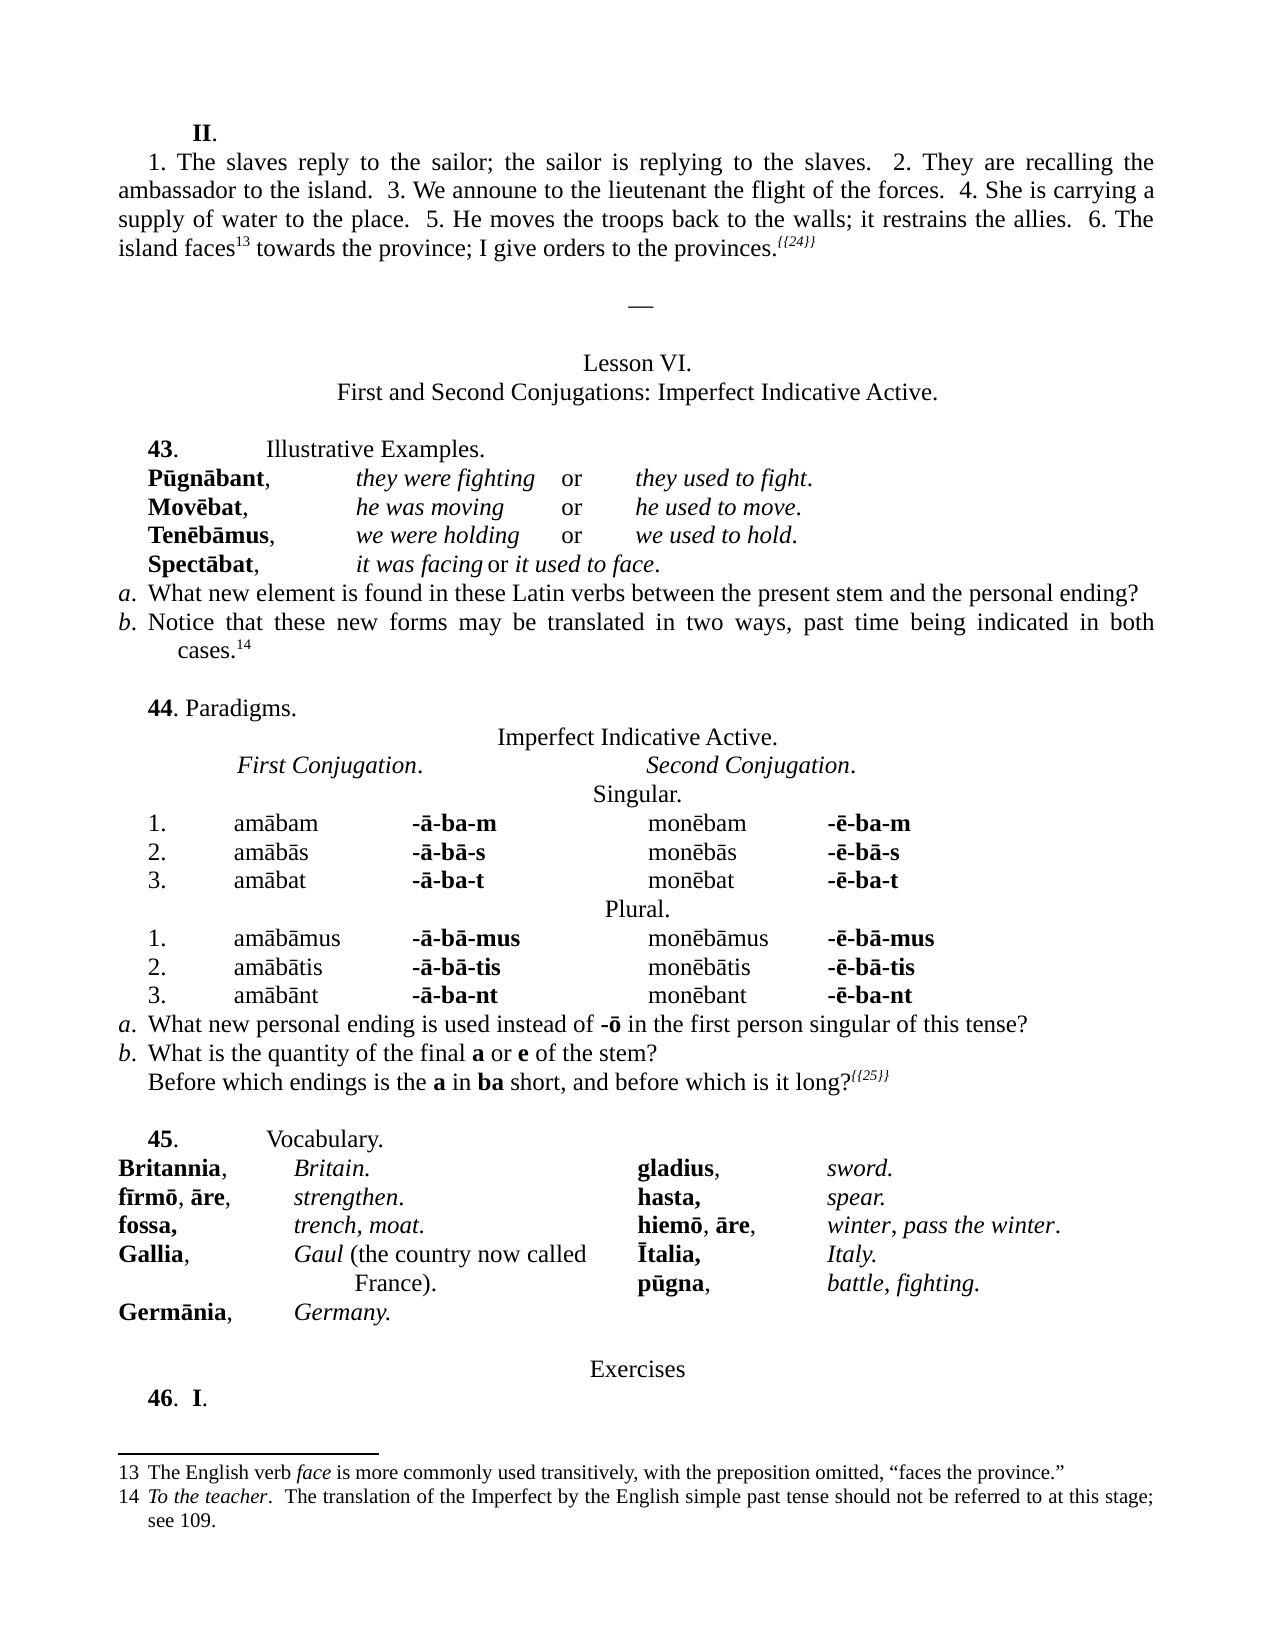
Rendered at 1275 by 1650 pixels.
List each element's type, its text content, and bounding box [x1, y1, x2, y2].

text pūgna, battle, fighting. [637, 1268, 1157, 1297]
text hasta, spear. [637, 1182, 1157, 1211]
text 44. Paradigms. [118, 693, 1157, 722]
text The English verb face is more commonly used transitively, with the preposition omitted, “faces the province.” [118, 1460, 1157, 1484]
text 3. amābānt -ā-ba-nt monēbant -ē-ba-nt [118, 981, 1157, 1009]
text 3. amābat -ā-ba-t monēbat -ē-ba-t [118, 866, 1157, 894]
text Movēbat, he was moving or he used to move. [118, 492, 1157, 521]
text — [118, 291, 1157, 319]
text b. Notice that these new forms may be translated in two ways, past time being indicated in both cases. [118, 607, 1157, 664]
text First and Second Conjugations: Imperfect Indicative Active. [118, 377, 1157, 406]
text 1. amābāmus -ā-bā-mus monēbāmus -ē-bā-mus [118, 923, 1157, 952]
text Before which endings is the a in ba short, and before which is it long?{{25}} [118, 1067, 1157, 1096]
text Lesson VI. [118, 348, 1157, 377]
text Gallia, Gaul (the country now called France). [118, 1239, 637, 1297]
text gladius, sword. [637, 1153, 1157, 1182]
text 45. Vocabulary. [118, 1124, 1157, 1153]
text 2. amābās -ā-bā-s monēbās -ē-bā-s [118, 837, 1157, 866]
text 2. amābātis -ā-bā-tis monēbātis -ē-bā-tis [118, 952, 1157, 981]
text Exercises [118, 1354, 1157, 1383]
text 1. The slaves reply to the sailor; the sailor is replying to the slaves. 2. They are recalling the ambassador to the island. 3. We announe to the lieutenant the flight of the forces. 4. She is carrying a supply of water to the place. 5. He moves the troops back to the walls; it restrains the allies. 6. The island faces towards the province; I give orders to the provinces.{{24}} [118, 147, 1157, 262]
text a. What new element is found in these Latin verbs between the present stem and the personal ending? [118, 578, 1157, 607]
text fīrmō, āre, strengthen. [118, 1182, 637, 1211]
text Germānia, Germany. [118, 1297, 637, 1326]
text To the teacher. The translation of the Imperfect by the English simple past tense should not be referred to at this stage; see 109. [118, 1484, 1157, 1532]
text Tenēbāmus, we were holding or we used to hold. [118, 521, 1157, 549]
text fossa, trench, moat. [118, 1211, 637, 1239]
text Singular. [118, 779, 1157, 808]
text Pūgnābant, they were fighting or they used to fight. [118, 463, 1157, 492]
text a. What new personal ending is used instead of -ō in the first person singular of this tense? [118, 1009, 1157, 1038]
text Britannia, Britain. [118, 1153, 637, 1182]
text Ītalia, Italy. [637, 1239, 1157, 1268]
text b. What is the quantity of the final a or e of the stem? [118, 1038, 1157, 1067]
text II. [118, 118, 1157, 147]
text 43. Illustrative Examples. [118, 434, 1157, 463]
text hiemō, āre, winter, pass the winter. [637, 1211, 1157, 1239]
text Plural. [118, 894, 1157, 923]
text First Conjugation. Second Conjugation. [118, 751, 1157, 779]
text 46. I. [118, 1383, 1157, 1412]
text Spectābat, it was facing or it used to face. [118, 549, 1157, 578]
text 1. amābam -ā-ba-m monēbam -ē-ba-m [118, 808, 1157, 837]
text Imperfect Indicative Active. [118, 722, 1157, 751]
